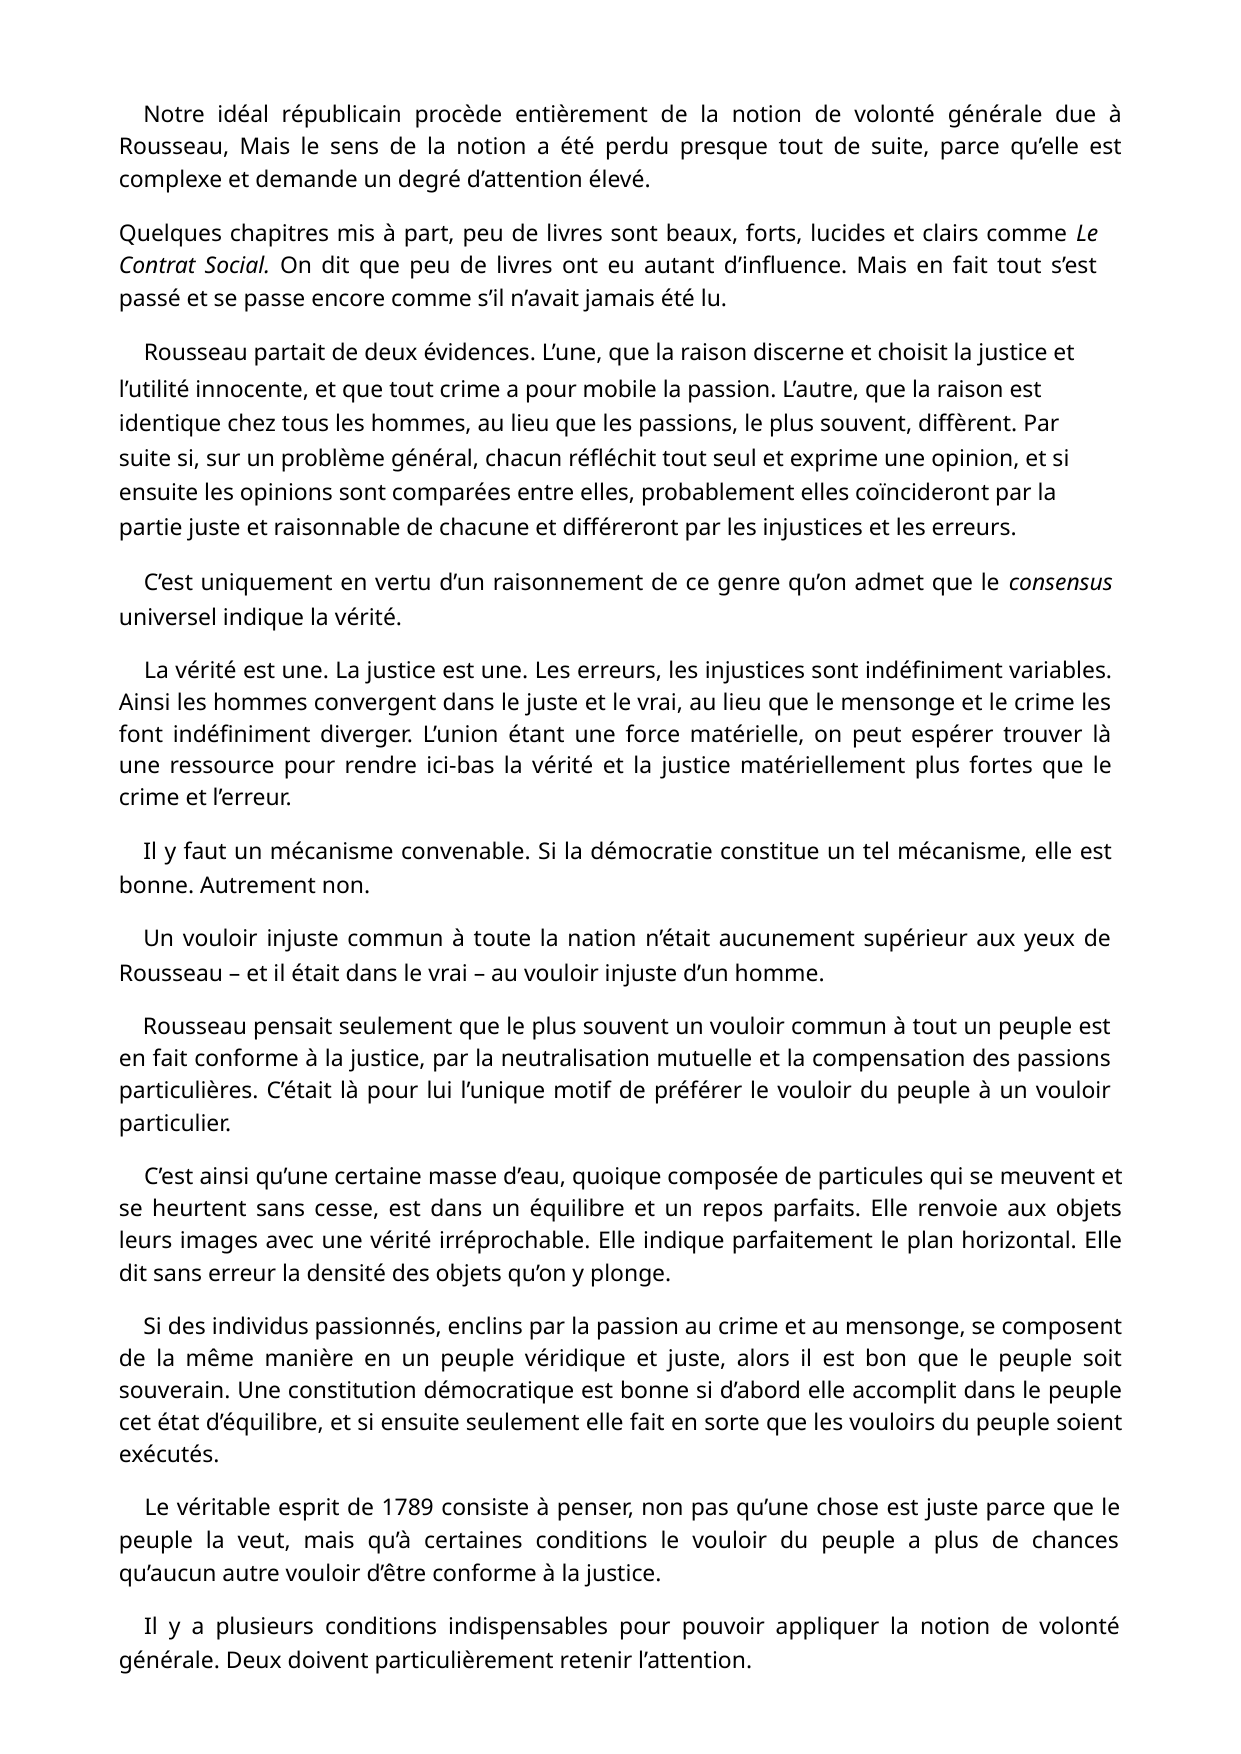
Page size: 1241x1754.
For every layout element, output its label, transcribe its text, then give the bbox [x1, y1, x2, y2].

text La vérité est une. La justice est une. Les erreurs, les injustices sont indéfiniment variables. Ainsi les hommes convergent dans le juste et le vrai, au lieu que le mensonge et le crime les font indéfiniment diverger. L’union étant une force matérielle, on peut espérer trouver là une ressource pour rendre ici-bas la vérité et la justice matériellement plus fortes que le crime et l’erreur. [119, 654, 1113, 813]
text Le véritable esprit de 1789 consiste à penser, non pas qu’une chose est juste parce que le peuple la veut, mais qu’à certaines conditions le vouloir du peuple a plus de chances qu’aucun autre vouloir d’être conforme à la justice. [119, 1491, 1121, 1588]
text C’est ainsi qu’une certaine masse d’eau, quoique composée de particules qui se meuvent et se heurtent sans cesse, est dans un équilibre et un repos parfaits. Elle renvoie aux objets leurs images avec une vérité irréprochable. Elle indique parfaitement le plan horizontal. Elle dit sans erreur la densité des objets qu’on y plonge. [119, 1160, 1123, 1288]
text Notre idéal républicain procède entièrement de la notion de volonté générale due à Rousseau, Mais le sens de la notion a été perdu presque tout de suite, parce qu’elle est complexe et demande un degré d’attention élevé. [119, 97, 1123, 194]
text Rousseau partait de deux évidences. L’une, que la raison discerne et choisit la justice et l’utilité innocente, et que tout crime a pour mobile la passion. L’autre, que la raison est identique chez tous les hommes, au lieu que les passions, le plus souvent, diffèrent. Par suite si, sur un problème général, chacun réfléchit tout seul et exprime une opinion, et si ensuite les opinions sont comparées entre elles, probablement elles coïncideront par la partie juste et raisonnable de chacune et différeront par les injustices et les erreurs. [119, 336, 1113, 542]
text Rousseau pensait seulement que le plus souvent un vouloir commun à tout un peuple est en fait conforme à la justice, par la neutralisation mutuelle et la compensation des passions particulières. C’était là pour lui l’unique motif de préférer le vouloir du peuple à un vouloir particulier. [119, 1010, 1113, 1138]
text Quelques chapitres mis à part, peu de livres sont beaux, forts, lucides et clairs comme Le Contrat Social. On dit que peu de livres ont eu autant d’influence. Mais en fait tout s’est passé et se passe encore comme s’il n’avait jamais été lu. [119, 216, 1098, 313]
text Si des individus passionnés, enclins par la passion au crime et au mensonge, se composent de la même manière en un peuple véridique et juste, alors il est bon que le peuple soit souverain. Une constitution démocratique est bonne si d’abord elle accomplit dans le peuple cet état d’équilibre, et si ensuite seulement elle fait en sorte que les vouloirs du peuple soient exécutés. [119, 1310, 1123, 1469]
text Il y a plusieurs conditions indispensables pour pouvoir appliquer la notion de volonté générale. Deux doivent particulièrement retenir l’attention. [119, 1610, 1121, 1675]
text Il y faut un mécanisme convenable. Si la démocratie constitue un tel mécanisme, elle est bonne. Autrement non. [119, 835, 1113, 900]
text Un vouloir injuste commun à toute la nation n’était aucunement supérieur aux yeux de Rousseau – et il était dans le vrai – au vouloir injuste d’un homme. [119, 922, 1113, 988]
text C’est uniquement en vertu d’un raisonnement de ce genre qu’on admet que le consensus universel indique la vérité. [119, 566, 1113, 632]
